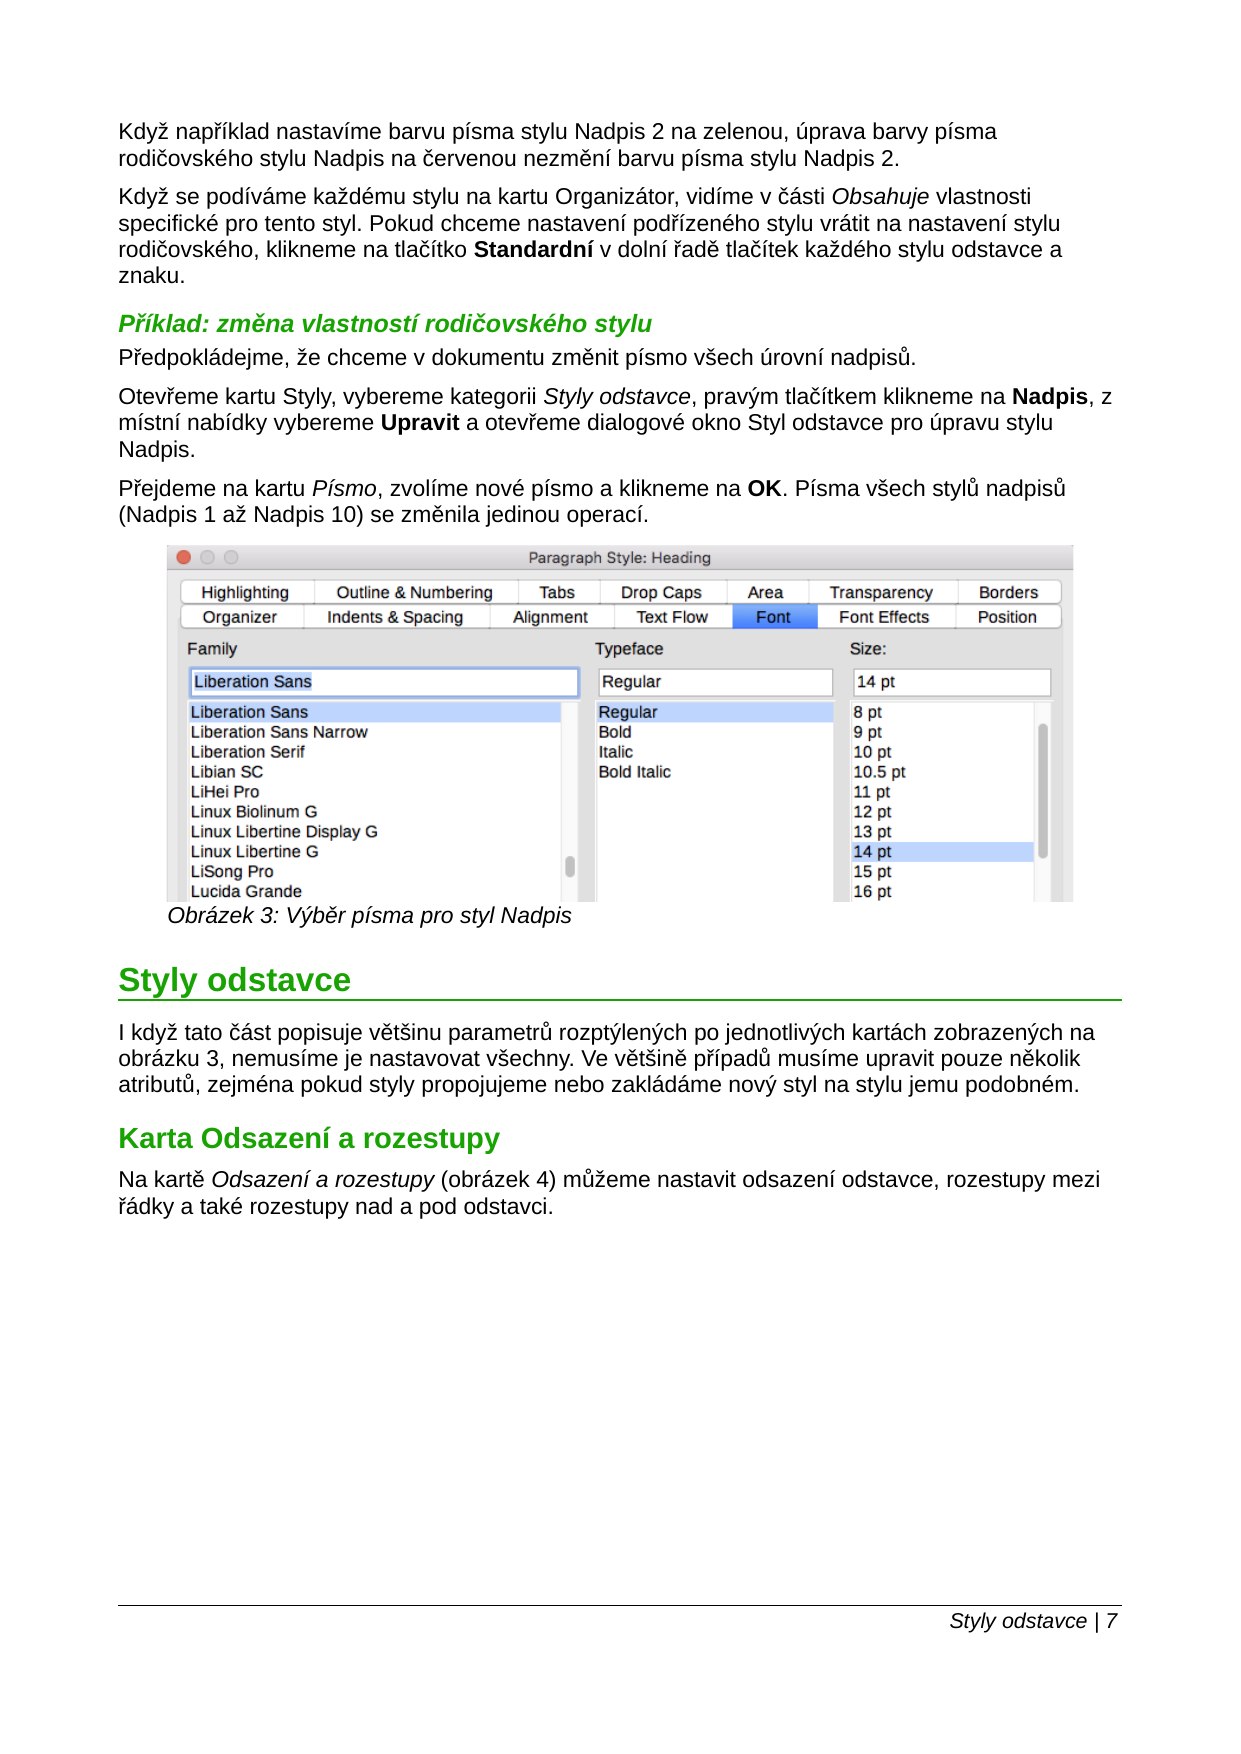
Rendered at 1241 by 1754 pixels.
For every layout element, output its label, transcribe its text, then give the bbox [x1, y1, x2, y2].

subtitle Příklad: změna vlastností rodičovského stylu [118, 309, 1122, 338]
text Když se podíváme každému stylu na kartu Organizátor, vidíme v části Obsahuje vlastnosti specifické pro tento styl. Pokud chceme nastavení podřízeného stylu vrátit na nastavení stylu rodičovského, klikneme na tlačítko Standardní v dolní řadě tlačítek každého stylu odstavce a znaku. [118, 183, 1122, 289]
text I když tato část popisuje většinu parametrů rozptýlených po jednotlivých kartách zobrazených na obrázku 3, nemusíme je nastavovat všechny. Ve většině případů musíme upravit pouze několik atributů, zejména pokud styly propojujeme nebo zakládáme nový styl na stylu jemu podobném. [118, 1018, 1122, 1097]
picture [166, 545, 1074, 902]
text Otevřeme kartu Styly, vybereme kategorii Styly odstavce, pravým tlačítkem klikneme na Nadpis, z místní nabídky vybereme Upravit a otevřeme dialogové okno Styl odstavce pro úpravu stylu Nadpis. [118, 383, 1122, 462]
text Předpokládejme, že chceme v dokumentu změnit písmo všech úrovní nadpisů. [118, 344, 1122, 370]
subtitle Karta Odsazení a rozestupy [118, 1121, 1122, 1155]
text Když například nastavíme barvu písma stylu Nadpis 2 na zelenou, úprava barvy písma rodičovského stylu Nadpis na červenou nezmění barvu písma stylu Nadpis 2. [118, 118, 1122, 171]
text Přejdeme na kartu Písmo, zvolíme nové písmo a klikneme na OK. Písma všech stylů nadpisů (Nadpis 1 až Nadpis 10) se změnila jedinou operací. [118, 474, 1122, 527]
subtitle Styly odstavce [118, 960, 1122, 999]
text Na kartě Odsazení a rozestupy (obrázek 4) můžeme nastavit odsazení odstavce, rozestupy mezi řádky a také rozestupy nad a pod odstavci. [118, 1166, 1122, 1219]
text Obrázek 3: Výběr písma pro styl Nadpis [167, 902, 1073, 928]
